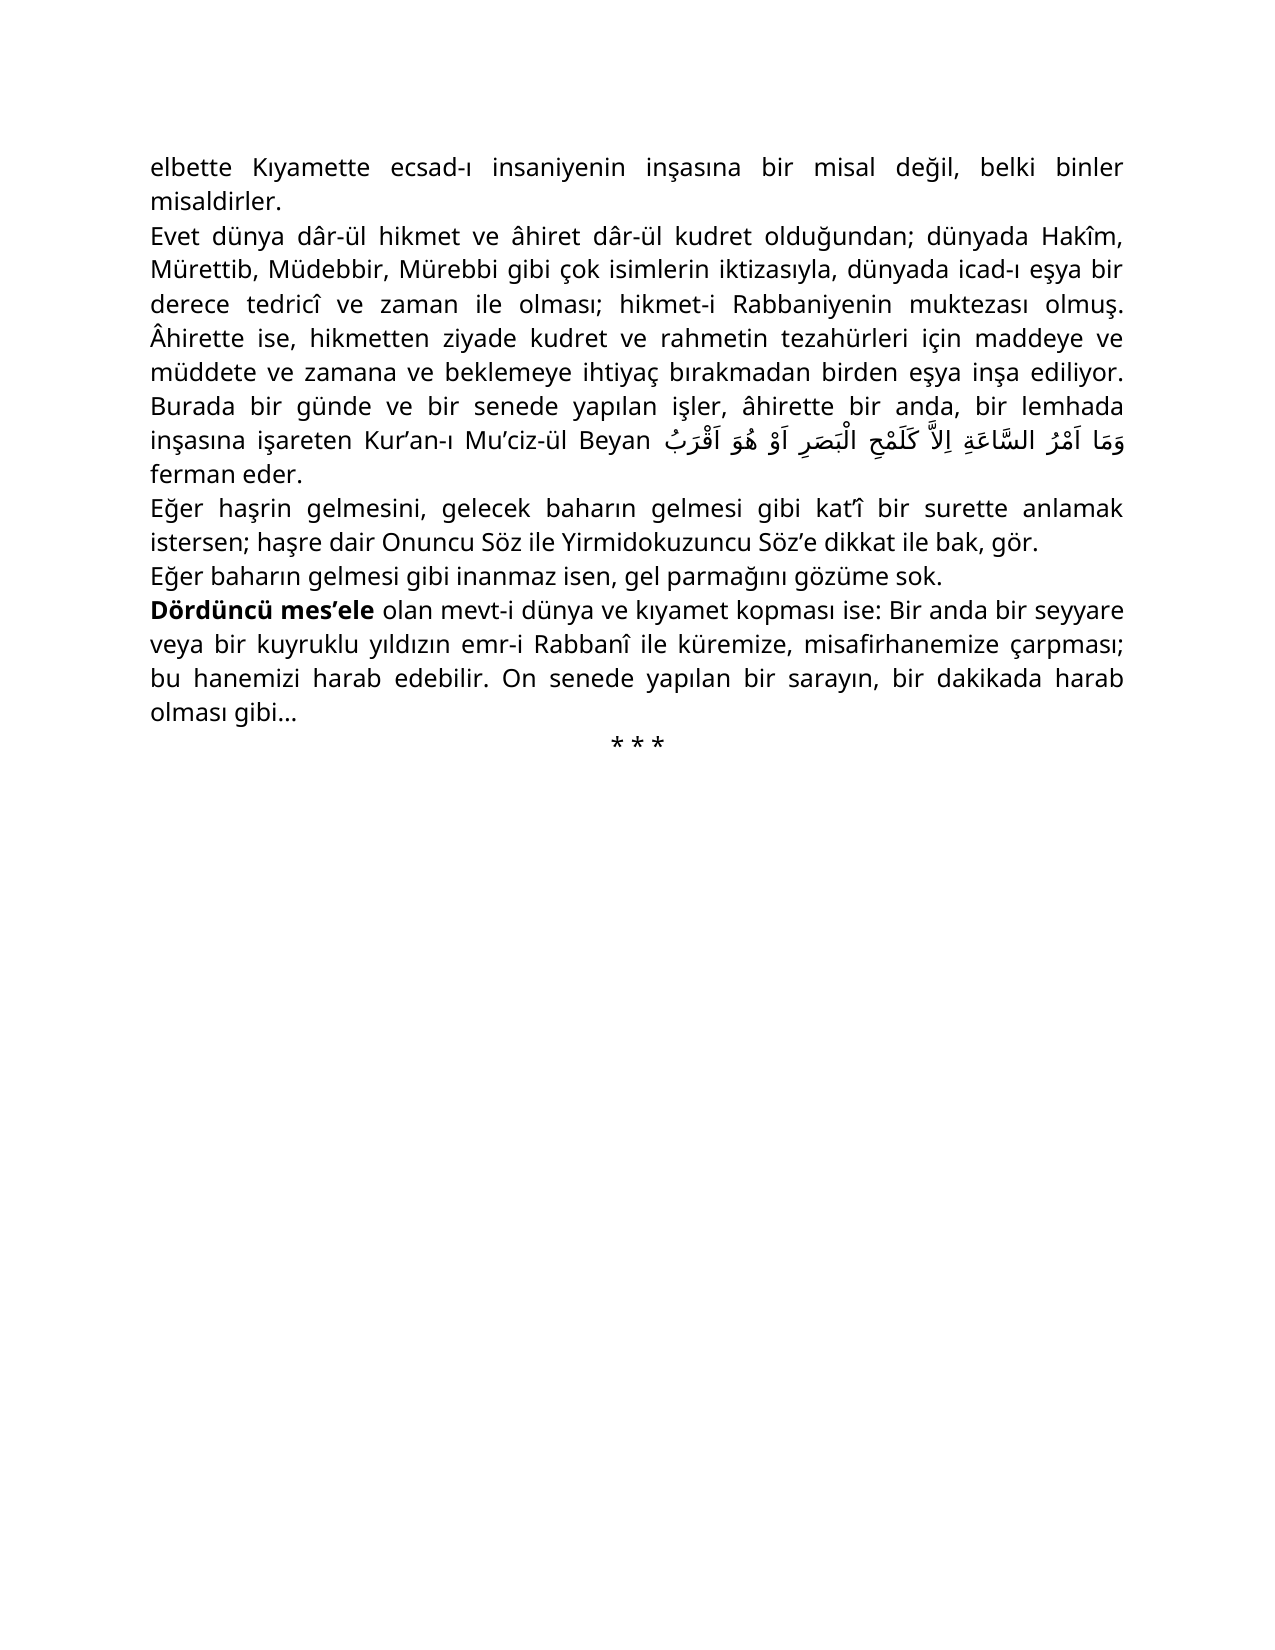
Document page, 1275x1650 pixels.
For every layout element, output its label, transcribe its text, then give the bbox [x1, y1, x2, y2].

text elbette Kıyamette ecsad-ı insaniyenin inşasına bir misal değil, belki binler misaldirler. [150, 150, 1125, 218]
text Eğer baharın gelmesi gibi inanmaz isen, gel parmağını gözüme sok. [150, 559, 1125, 593]
text Dördüncü mes’ele olan mevt-i dünya ve kıyamet kopması ise: Bir anda bir seyyare veya bir kuyruklu yıldızın emr-i Rabbanî ile küremize, misafirhanemize çarpması; bu hanemizi harab edebilir. On senede yapılan bir sarayın, bir dakikada harab olması gibi… [150, 593, 1125, 729]
text Eğer haşrin gelmesini, gelecek baharın gelmesi gibi kat’î bir surette anlamak istersen; haşre dair Onuncu Söz ile Yirmidokuzuncu Söz’e dikkat ile bak, gör. [150, 491, 1125, 559]
text Evet dünya dâr-ül hikmet ve âhiret dâr-ül kudret olduğundan; dünyada Hakîm, Mürettib, Müdebbir, Mürebbi gibi çok isimlerin iktizasıyla, dünyada icad-ı eşya bir derece tedricî ve zaman ile olması; hikmet-i Rabbaniyenin muktezası olmuş. Âhirette ise, hikmetten ziyade kudret ve rahmetin tezahürleri için maddeye ve müddete ve zamana ve beklemeye ihtiyaç bırakmadan birden eşya inşa ediliyor. Burada bir günde ve bir senede yapılan işler, âhirette bir anda, bir lemhada inşasına işareten Kur’an-ı Mu’ciz-ül Beyan وَمَا اَمْرُ السَّاعَةِ اِلاَّ كَلَمْحِ الْبَصَرِ اَوْ هُوَ اَقْرَبُ ferman eder. [150, 218, 1125, 491]
text * * * [150, 729, 1125, 763]
